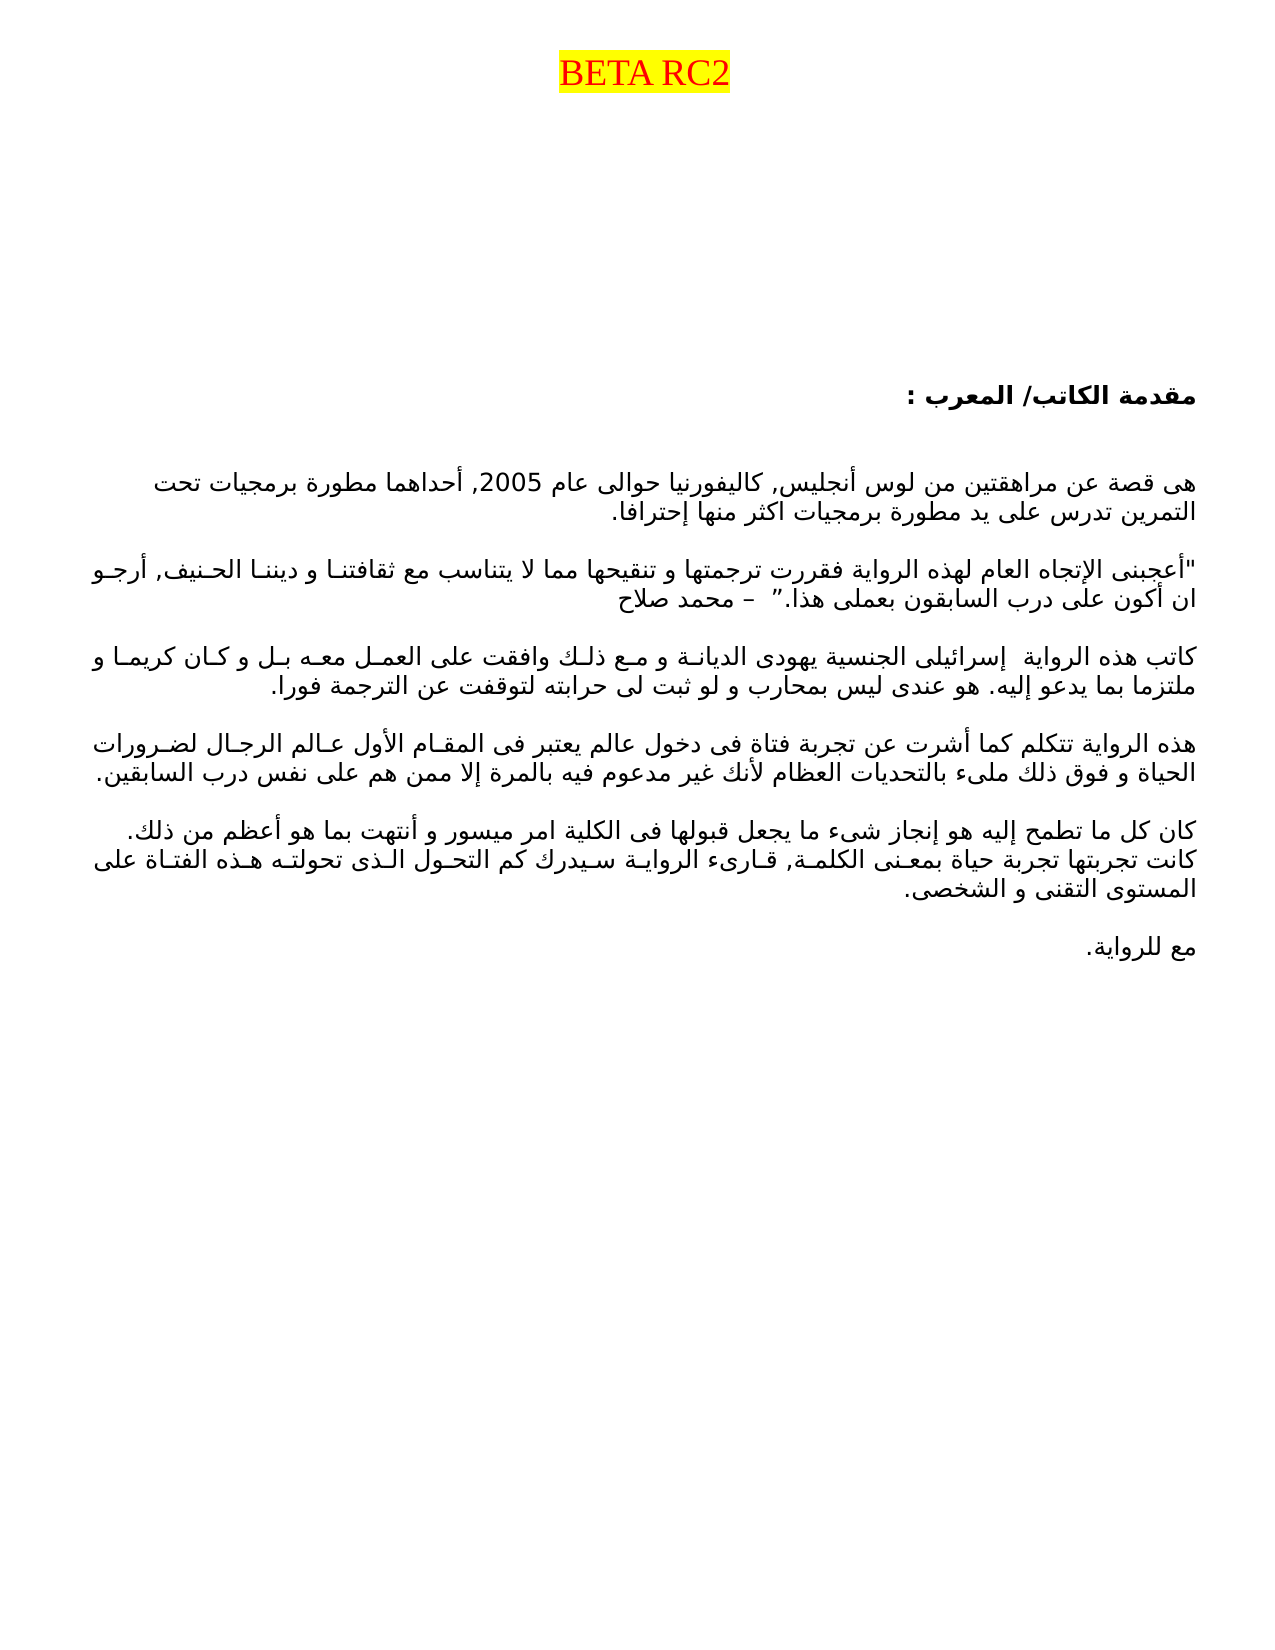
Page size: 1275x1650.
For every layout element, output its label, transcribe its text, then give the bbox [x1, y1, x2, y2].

text كاتب هذه الرواية إسرائيلى الجنسية يهودى الديانة و مع ذلك وافقت على العمل معه بل و كان كريما و ملتزما بما يدعو إليه. هو عندى ليس بمحارب و لو ثبت لى حرابته لتوقفت عن الترجمة فورا. [92, 642, 1197, 701]
text هذه الرواية تتكلم كما أشرت عن تجربة فتاة فى دخول عالم يعتبر فى المقام الأول عالم الرجال لضرورات الحياة و فوق ذلك ملىء بالتحديات العظام لأنك غير مدعوم فيه بالمرة إلا ممن هم على نفس درب السابقين. [92, 729, 1197, 788]
text هى قصة عن مراهقتين من لوس أنجليس, كاليفورنيا حوالى عام 2005, أحداهما مطورة برمجيات تحت التمرين تدرس على يد مطورة برمجيات اكثر منها إحترافا. [92, 468, 1197, 526]
text كان كل ما تطمح إليه هو إنجاز شىء ما يجعل قبولها فى الكلية امر ميسور و أنتهت بما هو أعظم من ذلك. [92, 816, 1197, 846]
text كانت تجربتها تجربة حياة بمعنى الكلمة, قارىء الرواية سيدرك كم التحول الذى تحولته هذه الفتاة على المستوى التقنى و الشخصى. [92, 846, 1197, 904]
text مع للرواية. [92, 933, 1197, 962]
text مقدمة الكاتب/ المعرب : [92, 381, 1197, 411]
text "أعجبنى الإتجاه العام لهذه الرواية فقررت ترجمتها و تنقيحها مما لا يتناسب مع ثقافتنا و ديننا الحنيف, أرجو ان أكون على درب السابقون بعملى هذا.” – محمد صلاح [92, 555, 1197, 613]
